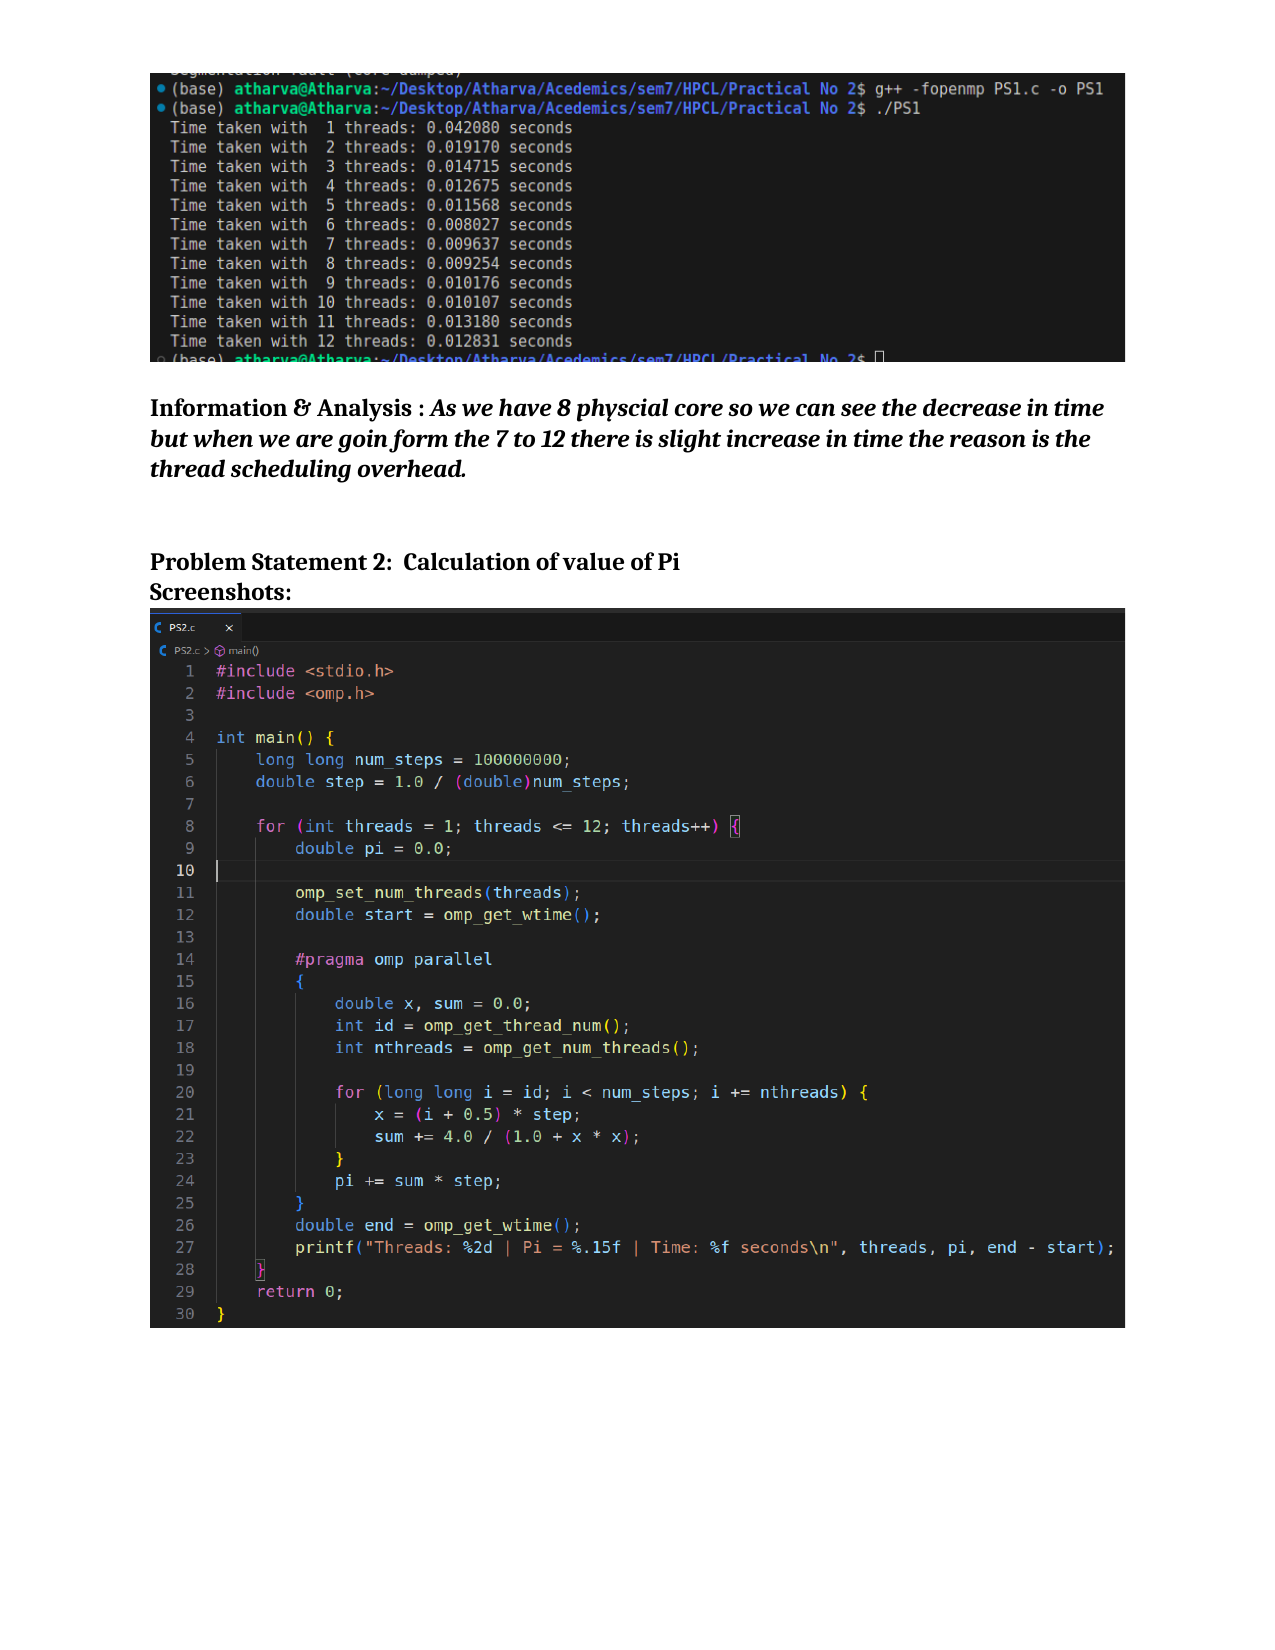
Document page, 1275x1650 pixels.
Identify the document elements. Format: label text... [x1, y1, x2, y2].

text Problem Statement 2: Calculation of value of Pi [150, 547, 1125, 576]
text Information & Analysis : As we have 8 physcial core so we can see the decrease in time but when we are goin form the 7 to 12 there is slight increase in time the reason is the thread scheduling overhead. [150, 394, 1125, 484]
text Screenshots: [150, 578, 1125, 607]
